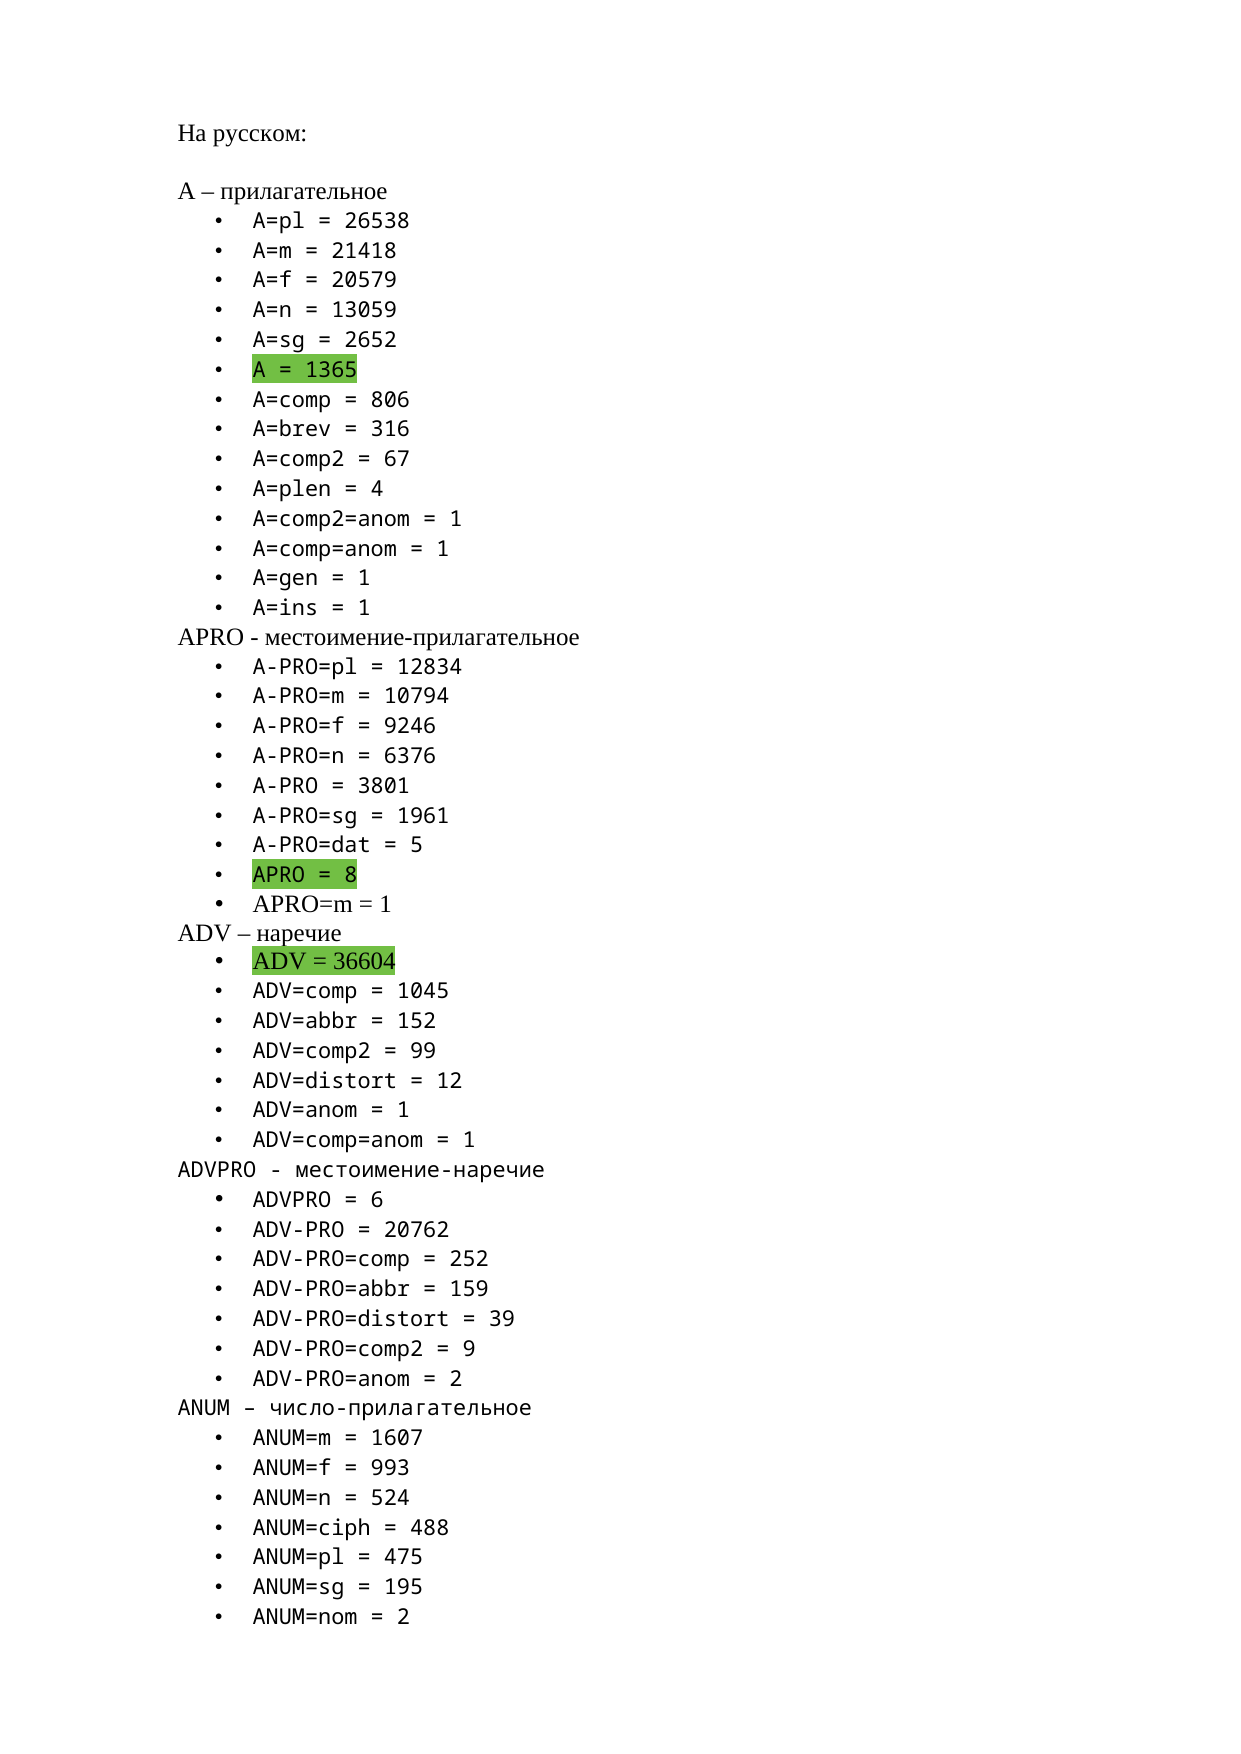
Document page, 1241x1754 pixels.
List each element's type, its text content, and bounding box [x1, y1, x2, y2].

list ADV = 36604 [215, 946, 1152, 975]
text На русском: [177, 118, 1152, 147]
list ADV-PRO = 20762 [215, 1213, 1152, 1243]
list ADV-PRO=distort = 39 [215, 1303, 1152, 1333]
list A=comp2 = 67 [215, 443, 1152, 473]
list A=m = 21418 [215, 234, 1152, 264]
list A-PRO=sg = 1961 [215, 799, 1152, 829]
list ADVPRO = 6 [215, 1184, 1152, 1213]
list ANUM=n = 524 [215, 1482, 1152, 1511]
text APRO - местоимение-прилагательное [177, 622, 1152, 651]
list A-PRO = 3801 [215, 770, 1152, 799]
list ADV=anom = 1 [215, 1094, 1152, 1124]
list ANUM=m = 1607 [215, 1422, 1152, 1452]
list A=plen = 4 [215, 473, 1152, 503]
list A=comp2=anom = 1 [215, 503, 1152, 532]
list APRO = 8 [215, 859, 1152, 889]
list ADV=comp2 = 99 [215, 1035, 1152, 1064]
list ADV-PRO=comp = 252 [215, 1243, 1152, 1273]
list APRO=m = 1 [215, 889, 1152, 918]
list A=brev = 316 [215, 413, 1152, 443]
list ANUM=ciph = 488 [215, 1511, 1152, 1541]
text A – прилагательное [177, 176, 1152, 205]
list ADV=comp = 1045 [215, 975, 1152, 1005]
list ADV-PRO=anom = 2 [215, 1362, 1152, 1392]
list A=n = 13059 [215, 294, 1152, 324]
list A-PRO=dat = 5 [215, 829, 1152, 859]
text ADVPRO - местоимение-наречие [177, 1154, 1152, 1184]
list A=f = 20579 [215, 264, 1152, 294]
list A-PRO=pl = 12834 [215, 651, 1152, 680]
list A=sg = 2652 [215, 324, 1152, 354]
text ANUM – число-прилагательное [177, 1392, 1152, 1422]
list A=comp=anom = 1 [215, 532, 1152, 562]
list A-PRO=f = 9246 [215, 710, 1152, 740]
list ANUM=sg = 195 [215, 1571, 1152, 1601]
list A-PRO=m = 10794 [215, 680, 1152, 710]
list ADV-PRO=abbr = 159 [215, 1273, 1152, 1303]
list A=ins = 1 [215, 592, 1152, 622]
list ANUM=f = 993 [215, 1452, 1152, 1482]
list ANUM=nom = 2 [215, 1601, 1152, 1631]
list A=pl = 26538 [215, 205, 1152, 234]
list A = 1365 [215, 354, 1152, 383]
list ADV=distort = 12 [215, 1064, 1152, 1094]
list ADV=abbr = 152 [215, 1005, 1152, 1035]
text ADV – наречие [177, 918, 1152, 946]
list ANUM=pl = 475 [215, 1541, 1152, 1571]
list ADV=comp=anom = 1 [215, 1124, 1152, 1154]
list A=comp = 806 [215, 383, 1152, 413]
list A=gen = 1 [215, 562, 1152, 592]
list ADV-PRO=comp2 = 9 [215, 1333, 1152, 1362]
list A-PRO=n = 6376 [215, 740, 1152, 770]
